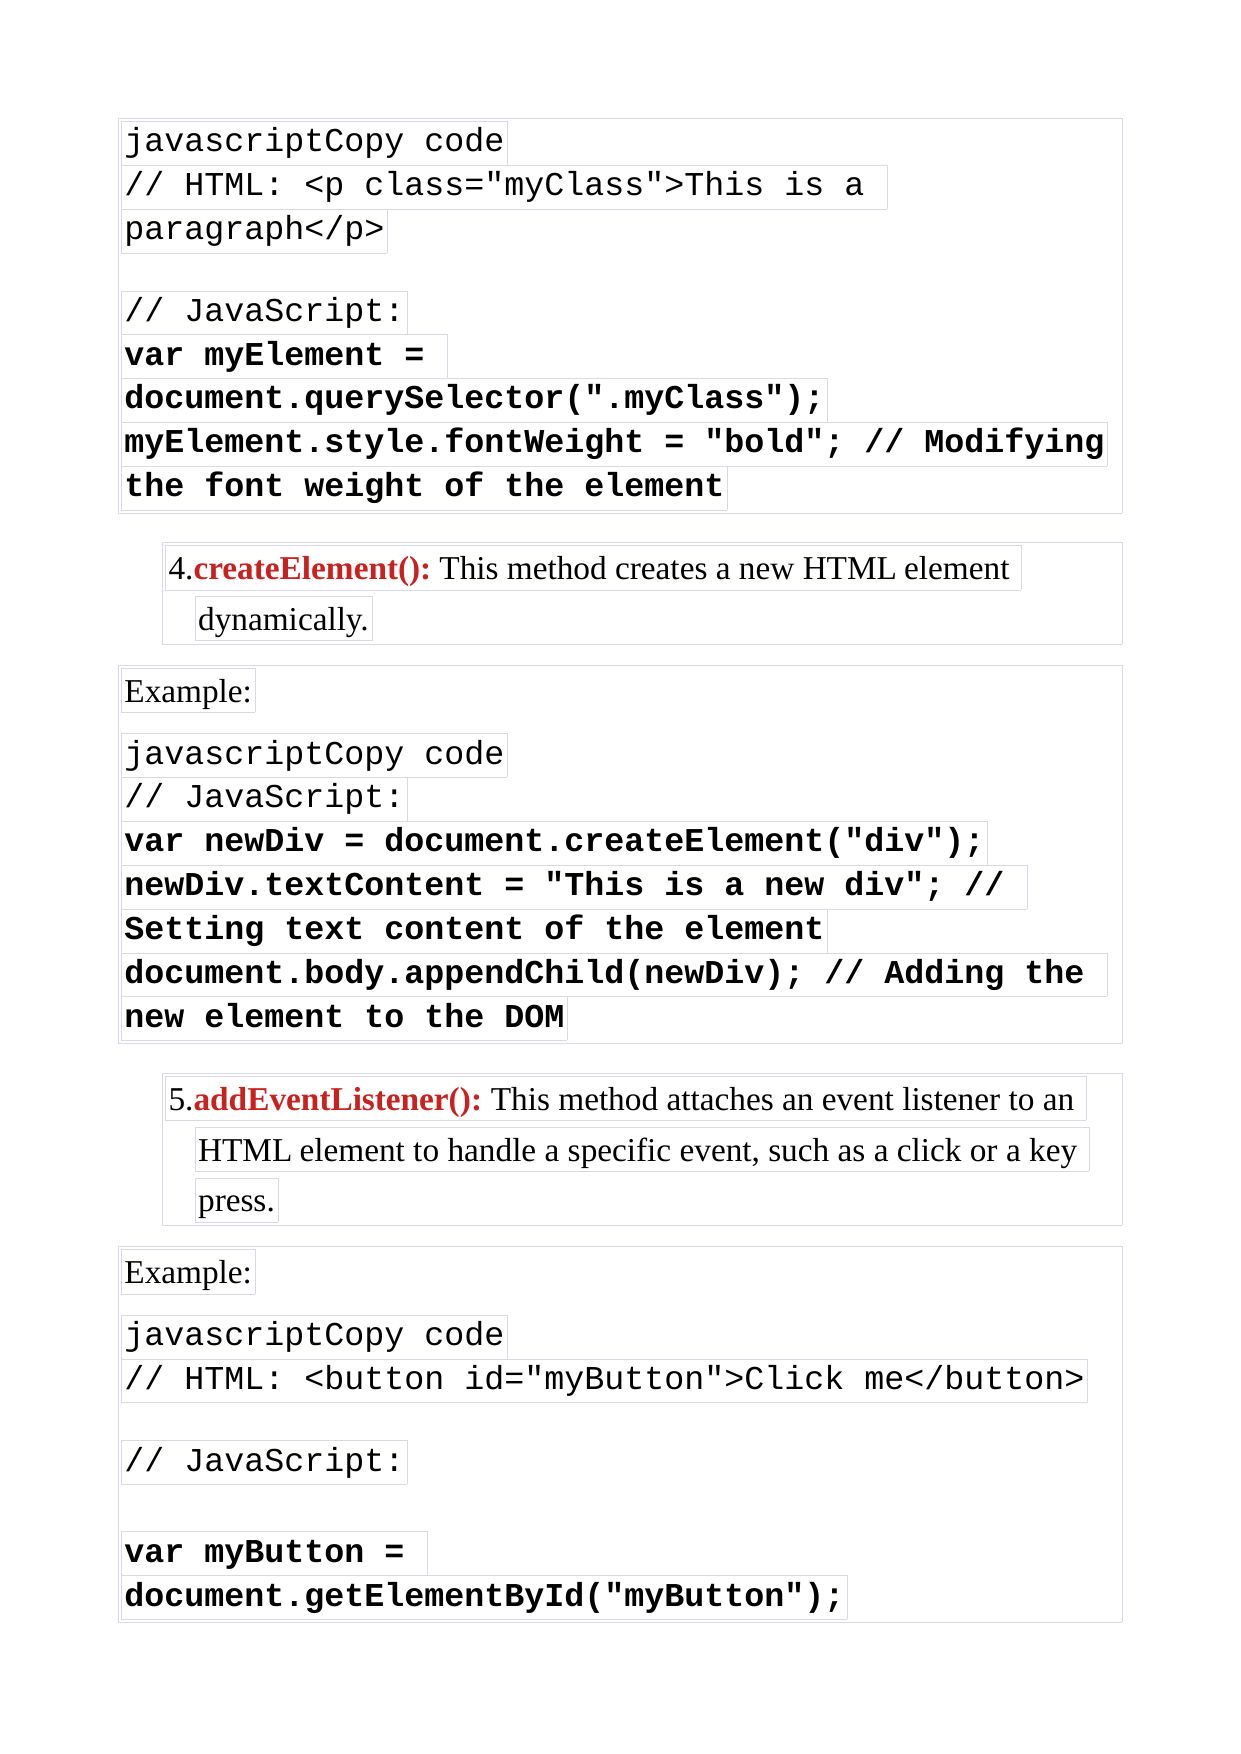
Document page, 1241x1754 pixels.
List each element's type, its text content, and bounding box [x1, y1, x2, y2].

text var myElement = document.querySelector(".myClass"); [122, 379, 827, 419]
text var newDiv = document.createElement("div"); [408, 818, 1122, 862]
text document.body.appendChild(newDiv); // Adding the new element to the DOM [119, 949, 1122, 1043]
text newDiv.textContent = "This is a new div"; // Setting text content of the element [122, 866, 1027, 909]
text // HTML: <button id="myButton">Click me</button> [508, 1356, 1122, 1402]
text var myButton = document.getElementById("myButton"); [119, 1528, 1122, 1622]
text // HTML: <p class="myClass">This is a paragraph</p> [388, 162, 1122, 253]
text // HTML: <button id="myButton">Click me</button> [122, 1360, 1087, 1402]
list addEventListener(): This method attaches an event listener to an HTML element to handle a specific event, such as a click or a key press. [163, 1074, 1122, 1225]
text // HTML: <p class="myClass">This is a paragraph</p> [122, 210, 387, 253]
text newDiv.textContent = "This is a new div"; // Setting text content of the element [122, 910, 827, 949]
text newDiv.textContent = "This is a new div"; // Setting text content of the element [828, 862, 1122, 949]
text javascriptCopy code [119, 1312, 1122, 1356]
list createElement(): This method creates a new HTML element dynamically. [163, 543, 1122, 644]
text Example: [119, 1247, 1122, 1294]
text [408, 774, 1122, 818]
text myElement.style.fontWeight = "bold"; // Modifying the font weight of the element [119, 419, 1122, 513]
text javascriptCopy code [119, 730, 1122, 774]
text var myElement = document.querySelector(".myClass"); [122, 335, 447, 378]
text var myElement = document.querySelector(".myClass"); [408, 331, 1122, 419]
text var newDiv = document.createElement("div"); [122, 822, 987, 862]
text // JavaScript: [119, 1437, 1122, 1484]
text Example: [119, 666, 1122, 712]
text // JavaScript: [119, 287, 1122, 331]
text // JavaScript: [122, 778, 407, 818]
text // HTML: <p class="myClass">This is a paragraph</p> [122, 166, 887, 209]
text javascriptCopy code [119, 119, 1122, 162]
